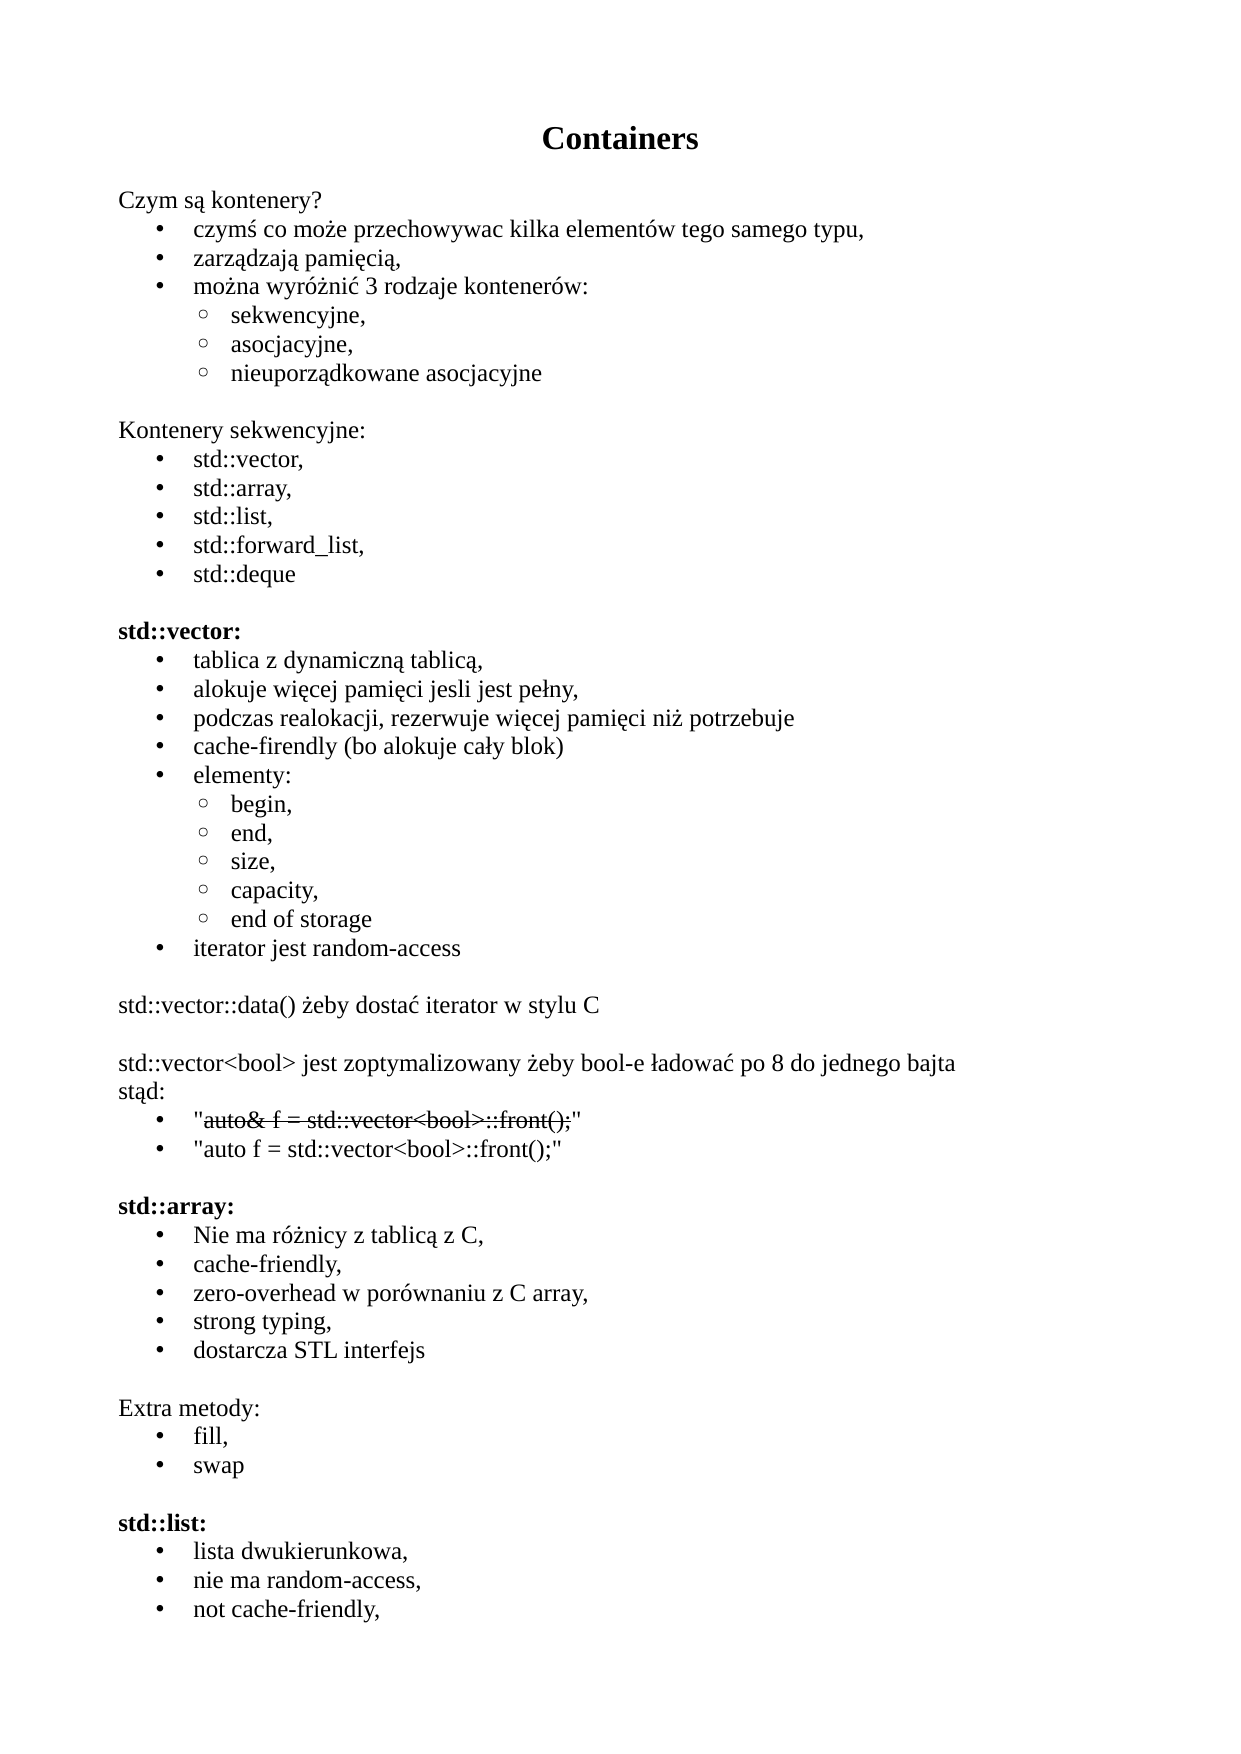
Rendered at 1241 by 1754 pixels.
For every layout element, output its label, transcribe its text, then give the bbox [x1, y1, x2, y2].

list elementy: [156, 760, 1122, 789]
list zero-overhead w porównaniu z C array, [156, 1278, 1122, 1306]
list strong typing, [156, 1306, 1122, 1335]
text Containers [118, 118, 1122, 156]
text Czym są kontenery? [118, 185, 1122, 214]
list std::vector, [156, 444, 1122, 473]
text std::vector::data() żeby dostać iterator w stylu C [118, 990, 1122, 1019]
list lista dwukierunkowa, [156, 1536, 1122, 1565]
list capacity, [193, 875, 1122, 904]
list cache-friendly, [156, 1249, 1122, 1278]
list begin, [193, 789, 1122, 818]
list std::array, [156, 473, 1122, 501]
list zarządzają pamięcią, [156, 243, 1122, 271]
list Nie ma różnicy z tablicą z C, [156, 1220, 1122, 1249]
list można wyróżnić 3 rodzaje kontenerów: [156, 271, 1122, 300]
text std::list: [118, 1508, 1122, 1536]
list nieuporządkowane asocjacyjne [193, 358, 1122, 386]
list std::forward_list, [156, 530, 1122, 559]
list tablica z dynamiczną tablicą, [156, 645, 1122, 674]
text Extra metody: [118, 1393, 1122, 1421]
list size, [193, 846, 1122, 875]
list podczas realokacji, rezerwuje więcej pamięci niż potrzebuje [156, 703, 1122, 731]
text std::vector<bool> jest zoptymalizowany żeby bool-e ładować po 8 do jednego bajta [118, 1048, 1122, 1076]
list czymś co może przechowywac kilka elementów tego samego typu, [156, 214, 1122, 243]
list "auto f = std::vector<bool>::front();" [156, 1134, 1122, 1163]
list end of storage [193, 904, 1122, 933]
list alokuje więcej pamięci jesli jest pełny, [156, 674, 1122, 703]
list "auto& f = std::vector<bool>::front();" [156, 1105, 1122, 1134]
list swap [156, 1450, 1122, 1479]
list sekwencyjne, [193, 300, 1122, 329]
list asocjacyjne, [193, 329, 1122, 358]
list not cache-friendly, [156, 1594, 1122, 1623]
text std::array: [118, 1191, 1122, 1220]
list dostarcza STL interfejs [156, 1335, 1122, 1364]
list fill, [156, 1421, 1122, 1450]
list std::deque [156, 559, 1122, 588]
list cache-firendly (bo alokuje cały blok) [156, 731, 1122, 760]
text stąd: [118, 1076, 1122, 1105]
text Kontenery sekwencyjne: [118, 415, 1122, 444]
list iterator jest random-access [156, 933, 1122, 961]
text std::vector: [118, 616, 1122, 645]
list nie ma random-access, [156, 1565, 1122, 1594]
list std::list, [156, 501, 1122, 530]
list end, [193, 818, 1122, 846]
